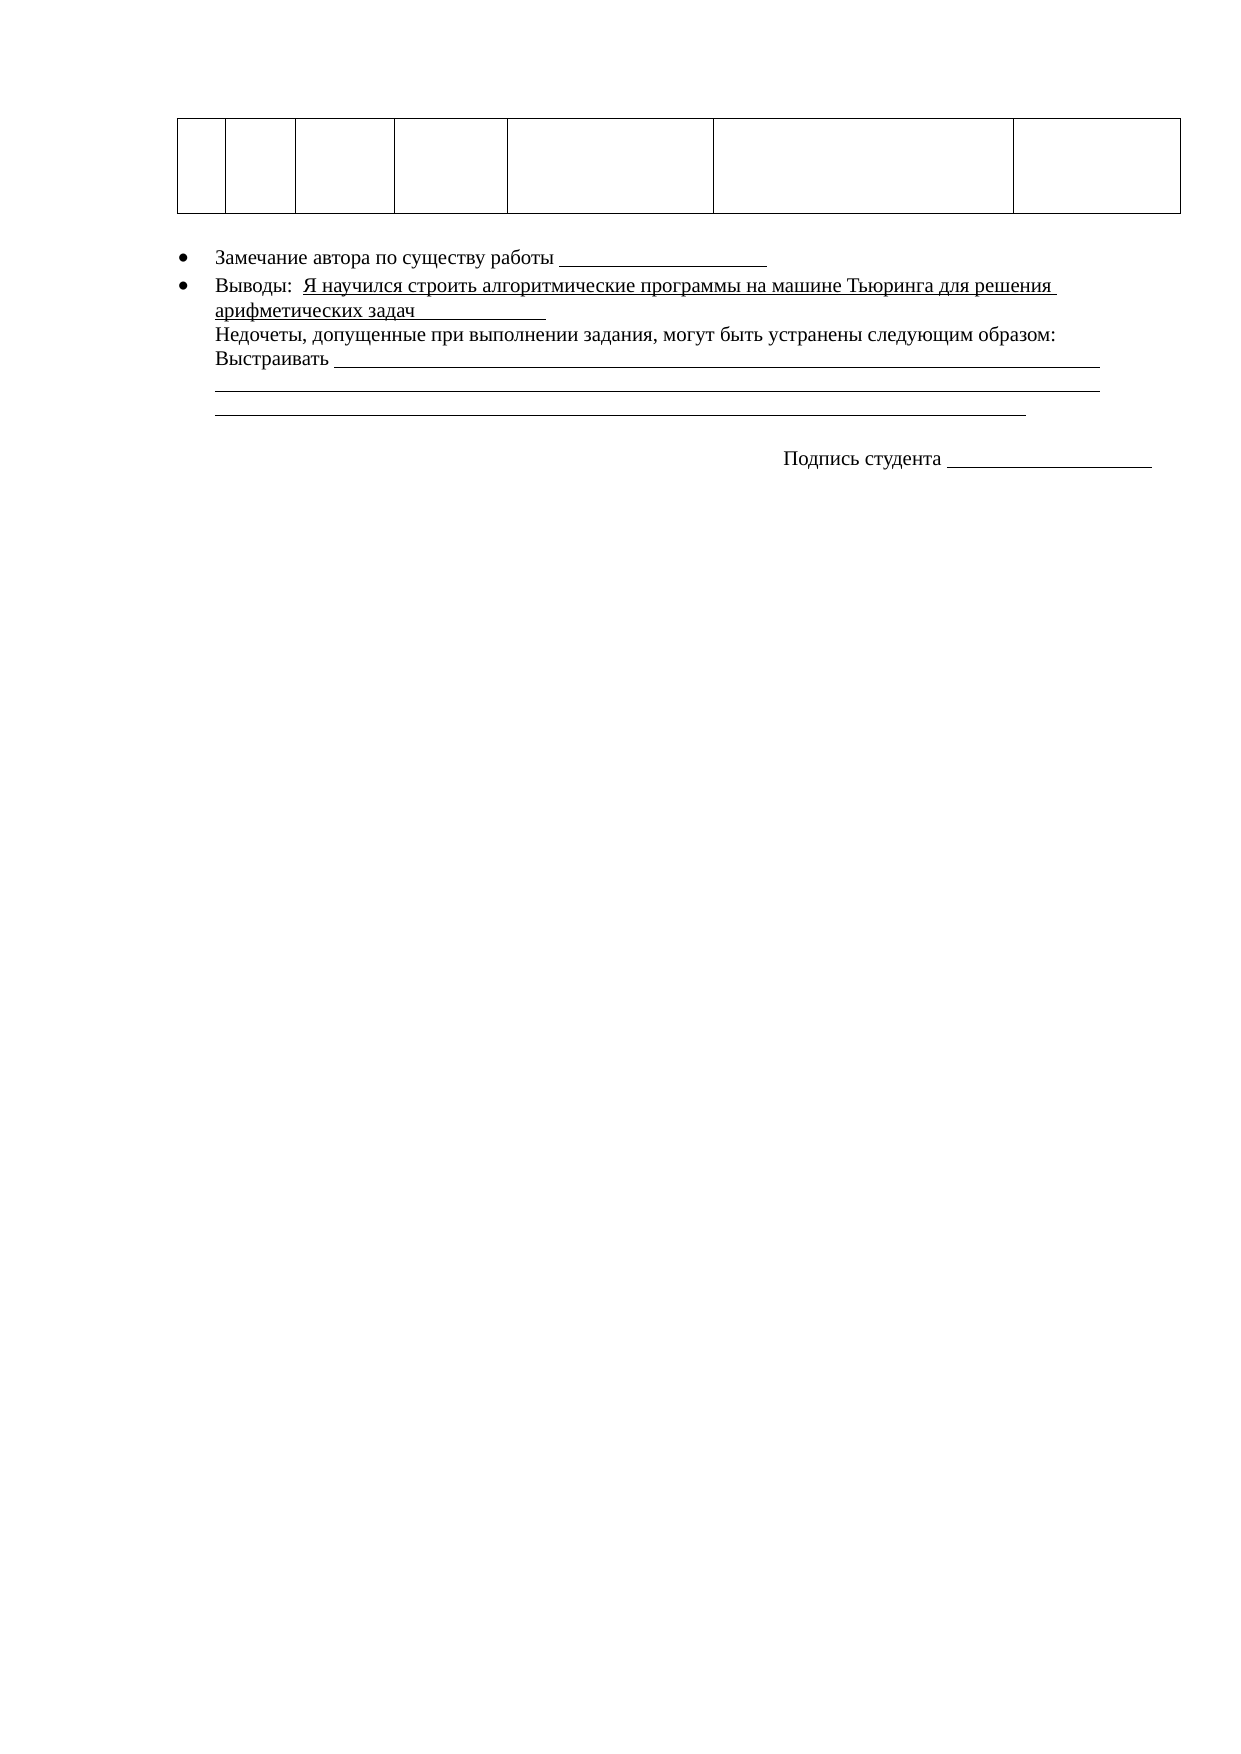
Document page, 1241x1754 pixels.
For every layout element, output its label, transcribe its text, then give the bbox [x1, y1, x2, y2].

table_cell [226, 119, 295, 213]
list Замечание автора по существу работы [177, 242, 1152, 270]
text Подпись студента [215, 446, 1152, 470]
table_cell [1014, 119, 1180, 213]
table_cell [296, 119, 394, 213]
table_cell [178, 119, 225, 213]
list Выводы: Я научился строить алгоритмические программы на машине Тьюринга для решения арифметических задач [177, 270, 1152, 322]
table_cell [714, 119, 1013, 213]
text Недочеты, допущенные при выполнении задания, могут быть устранены следующим образом: Выстраивать [215, 322, 1152, 418]
table_cell [508, 119, 713, 213]
table_cell [395, 119, 507, 213]
